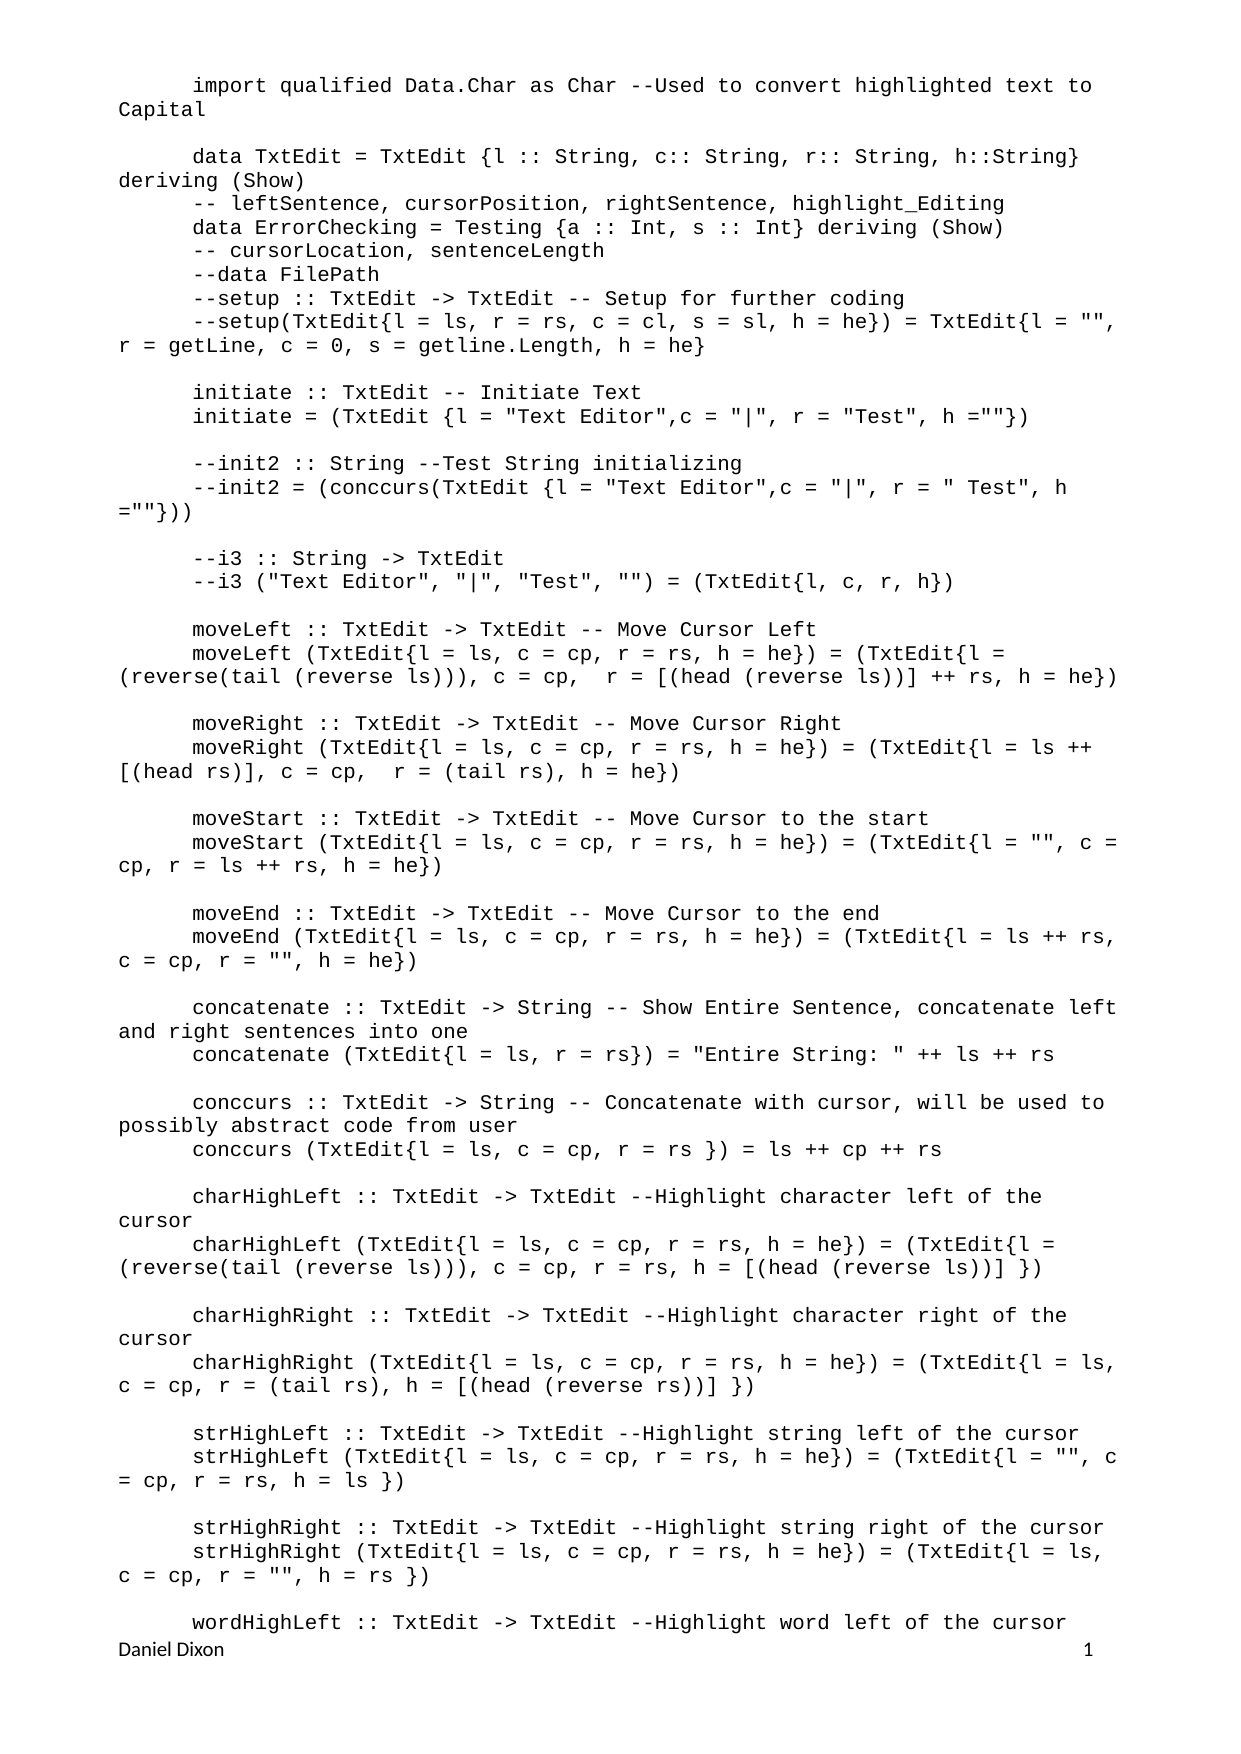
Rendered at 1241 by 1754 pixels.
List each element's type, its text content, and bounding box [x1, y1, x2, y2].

text concatenate :: TxtEdit -> String -- Show Entire Sentence, concatenate left and right sentences into one [118, 997, 1122, 1044]
text moveLeft :: TxtEdit -> TxtEdit -- Move Cursor Left [118, 619, 1122, 642]
text moveRight :: TxtEdit -> TxtEdit -- Move Cursor Right [118, 713, 1122, 737]
text conccurs (TxtEdit{l = ls, c = cp, r = rs }) = ls ++ cp ++ rs [118, 1139, 1122, 1163]
text strHighRight :: TxtEdit -> TxtEdit --Highlight string right of the cursor [118, 1517, 1122, 1541]
text data ErrorChecking = Testing {a :: Int, s :: Int} deriving (Show) [118, 217, 1122, 241]
text moveEnd :: TxtEdit -> TxtEdit -- Move Cursor to the end [118, 903, 1122, 926]
text moveStart :: TxtEdit -> TxtEdit -- Move Cursor to the start [118, 808, 1122, 832]
text charHighRight (TxtEdit{l = ls, c = cp, r = rs, h = he}) = (TxtEdit{l = ls, c = cp, r = (tail rs), h = [(head (reverse rs))] }) [118, 1352, 1122, 1399]
text conccurs :: TxtEdit -> String -- Concatenate with cursor, will be used to possibly abstract code from user [118, 1092, 1122, 1139]
text --setup(TxtEdit{l = ls, r = rs, c = cl, s = sl, h = he}) = TxtEdit{l = "", r = getLine, c = 0, s = getline.Length, h = he} [118, 311, 1122, 359]
text -- leftSentence, cursorPosition, rightSentence, highlight_Editing [118, 193, 1122, 217]
text moveLeft (TxtEdit{l = ls, c = cp, r = rs, h = he}) = (TxtEdit{l = (reverse(tail (reverse ls))), c = cp, r = [(head (reverse ls))] ++ rs, h = he}) [118, 642, 1122, 690]
text moveEnd (TxtEdit{l = ls, c = cp, r = rs, h = he}) = (TxtEdit{l = ls ++ rs, c = cp, r = "", h = he}) [118, 926, 1122, 973]
text wordHighLeft :: TxtEdit -> TxtEdit --Highlight word left of the cursor [118, 1612, 1122, 1636]
text charHighLeft (TxtEdit{l = ls, c = cp, r = rs, h = he}) = (TxtEdit{l = (reverse(tail (reverse ls))), c = cp, r = rs, h = [(head (reverse ls))] }) [118, 1234, 1122, 1281]
text data TxtEdit = TxtEdit {l :: String, c:: String, r:: String, h::String} deriving (Show) [118, 146, 1122, 193]
text --init2 :: String --Test String initializing [118, 453, 1122, 477]
text --setup :: TxtEdit -> TxtEdit -- Setup for further coding [118, 288, 1122, 311]
text charHighRight :: TxtEdit -> TxtEdit --Highlight character right of the cursor [118, 1304, 1122, 1352]
text --i3 ("Text Editor", "|", "Test", "") = (TxtEdit{l, c, r, h}) [118, 572, 1122, 595]
text --init2 = (conccurs(TxtEdit {l = "Text Editor",c = "|", r = " Test", h =""})) [118, 477, 1122, 524]
text strHighLeft :: TxtEdit -> TxtEdit --Highlight string left of the cursor [118, 1423, 1122, 1446]
text --data FilePath [118, 264, 1122, 288]
text -- cursorLocation, sentenceLength [118, 241, 1122, 264]
text concatenate (TxtEdit{l = ls, r = rs}) = "Entire String: " ++ ls ++ rs [118, 1044, 1122, 1068]
text initiate = (TxtEdit {l = "Text Editor",c = "|", r = "Test", h =""}) [118, 406, 1122, 430]
text moveStart (TxtEdit{l = ls, c = cp, r = rs, h = he}) = (TxtEdit{l = "", c = cp, r = ls ++ rs, h = he}) [118, 832, 1122, 879]
text moveRight (TxtEdit{l = ls, c = cp, r = rs, h = he}) = (TxtEdit{l = ls ++ [(head rs)], c = cp, r = (tail rs), h = he}) [118, 737, 1122, 784]
text charHighLeft :: TxtEdit -> TxtEdit --Highlight character left of the cursor [118, 1186, 1122, 1234]
text strHighLeft (TxtEdit{l = ls, c = cp, r = rs, h = he}) = (TxtEdit{l = "", c = cp, r = rs, h = ls }) [118, 1446, 1122, 1494]
text import qualified Data.Char as Char --Used to convert highlighted text to Capital [118, 75, 1122, 122]
text --i3 :: String -> TxtEdit [118, 548, 1122, 572]
text initiate :: TxtEdit -- Initiate Text [118, 382, 1122, 406]
text strHighRight (TxtEdit{l = ls, c = cp, r = rs, h = he}) = (TxtEdit{l = ls, c = cp, r = "", h = rs }) [118, 1541, 1122, 1588]
